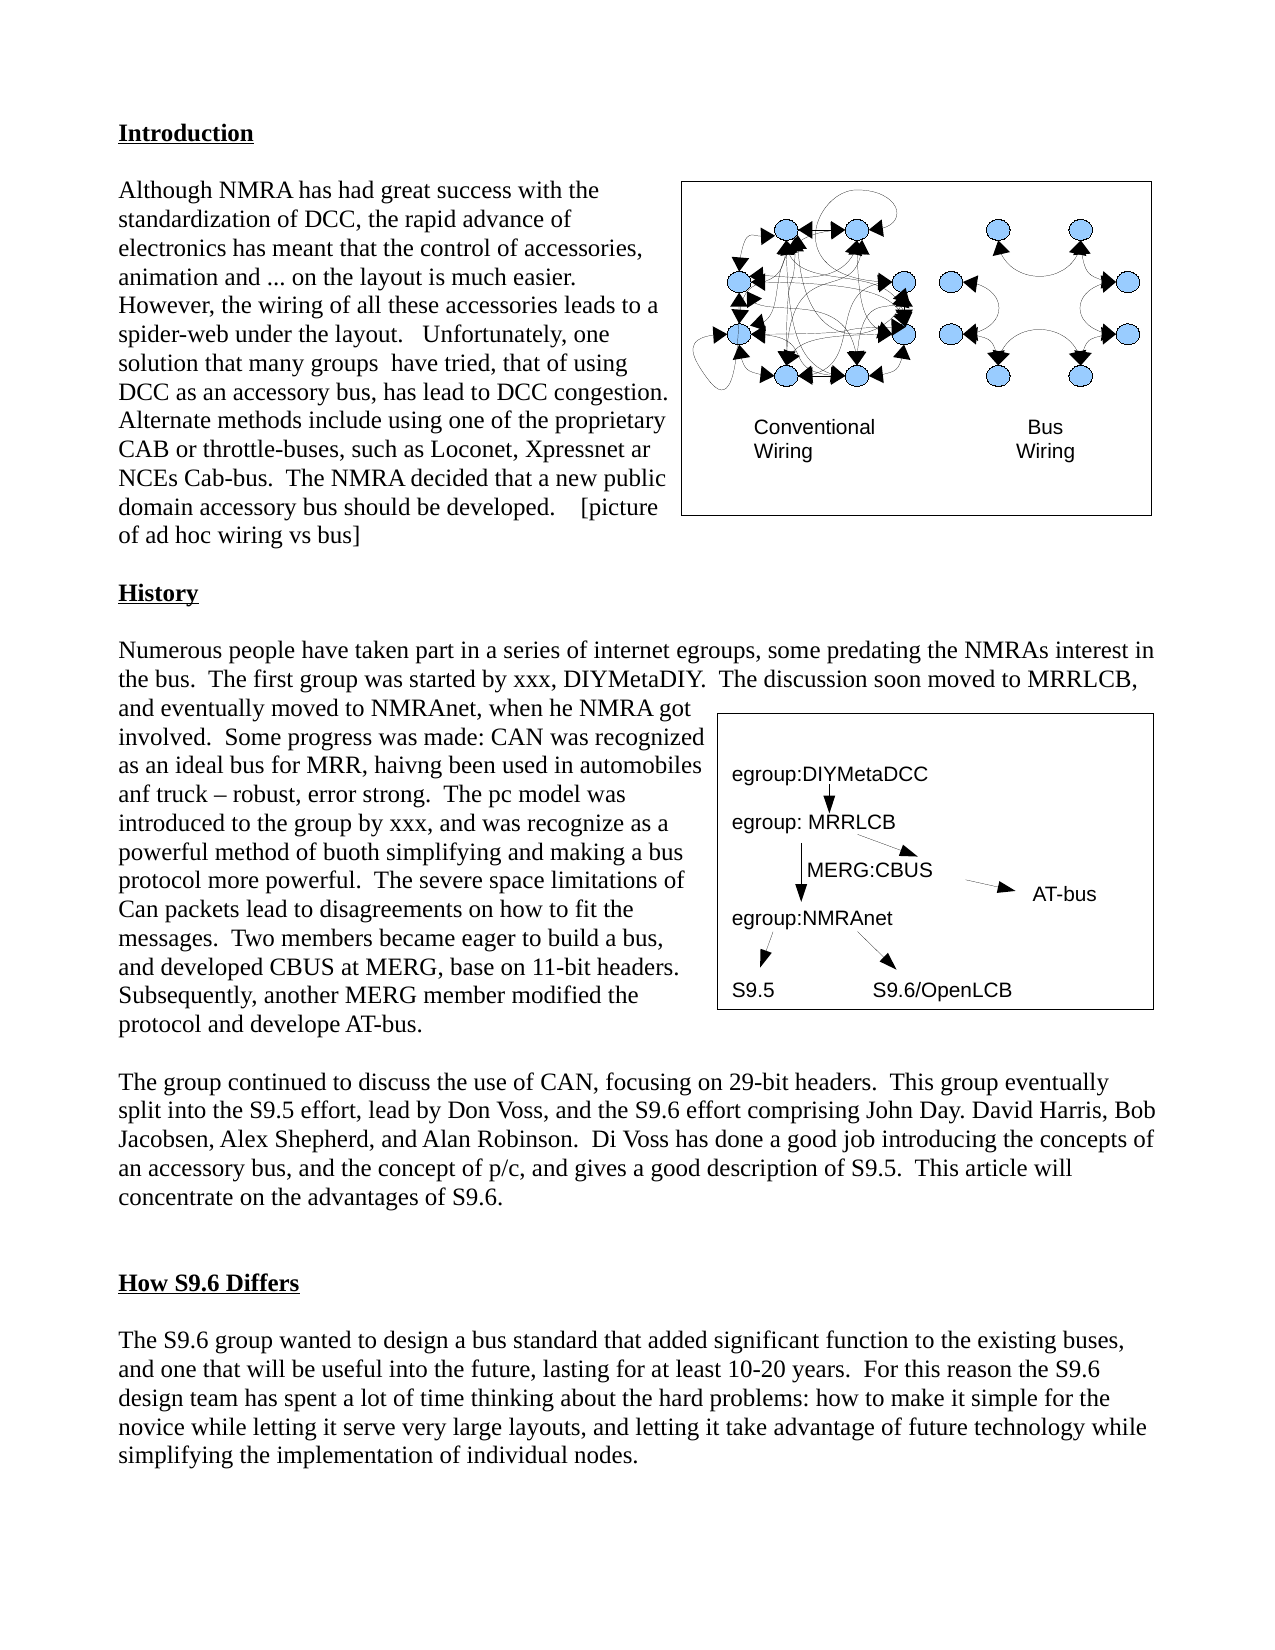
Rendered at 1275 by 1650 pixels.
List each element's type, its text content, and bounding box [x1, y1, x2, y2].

text Introduction [118, 118, 1157, 147]
text History [118, 578, 1157, 607]
text [118, 1498, 1157, 1527]
text The S9.6 group wanted to design a bus standard that added significant function to the existing buses, and one that will be useful into the future, lasting for at least 10-20 years. For this reason the S9.6 design team has spent a lot of time thinking about the hard problems: how to make it simple for the novice while letting it serve very large layouts, and letting it take advantage of future technology while simplifying the implementation of individual nodes. [118, 1326, 1157, 1469]
text How S9.6 Differs [118, 1268, 1157, 1297]
text The group continued to discuss the use of CAN, focusing on 29-bit headers. This group eventually split into the S9.5 effort, lead by Don Voss, and the S9.6 effort comprising John Day. David Harris, Bob Jacobsen, Alex Shepherd, and Alan Robinson. Di Voss has done a good job introducing the concepts of an accessory bus, and the concept of p/c, and gives a good description of S9.5. This article will concentrate on the advantages of S9.6. [118, 1067, 1157, 1211]
text Numerous people have taken part in a series of internet egroups, some predating the NMRAs interest in the bus. The first group was started by xxx, DIYMetaDIY. The discussion soon moved to MRRLCB, and eventually moved to NMRAnet, when he NMRA got involved. Some progress was made: CAN was recognized as an ideal bus for MRR, haivng been used in automobiles anf truck – robust, error strong. The pc model was introduced to the group by xxx, and was recognize as a powerful method of buoth simplifying and making a bus protocol more powerful. The severe space limitations of Can packets lead to disagreements on how to fit the messages. Two members became eager to build a bus, and developed CBUS at MERG, base on 11-bit headers. Subsequently, another MERG member modified the protocol and develope AT-bus. [118, 636, 1157, 1038]
text Although NMRA has had great success with the standardization of DCC, the rapid advance of electronics has meant that the control of accessories, animation and ... on the layout is much easier. However, the wiring of all these accessories leads to a spider-web under the layout. Unfortunately, one solution that many groups have tried, that of using DCC as an accessory bus, has lead to DCC congestion. Alternate methods include using one of the proprietary CAB or throttle-buses, such as Loconet, Xpressnet ar NCEs Cab-bus. The NMRA decided that a new public domain accessory bus should be developed. [picture of ad hoc wiring vs bus] [118, 176, 1157, 549]
